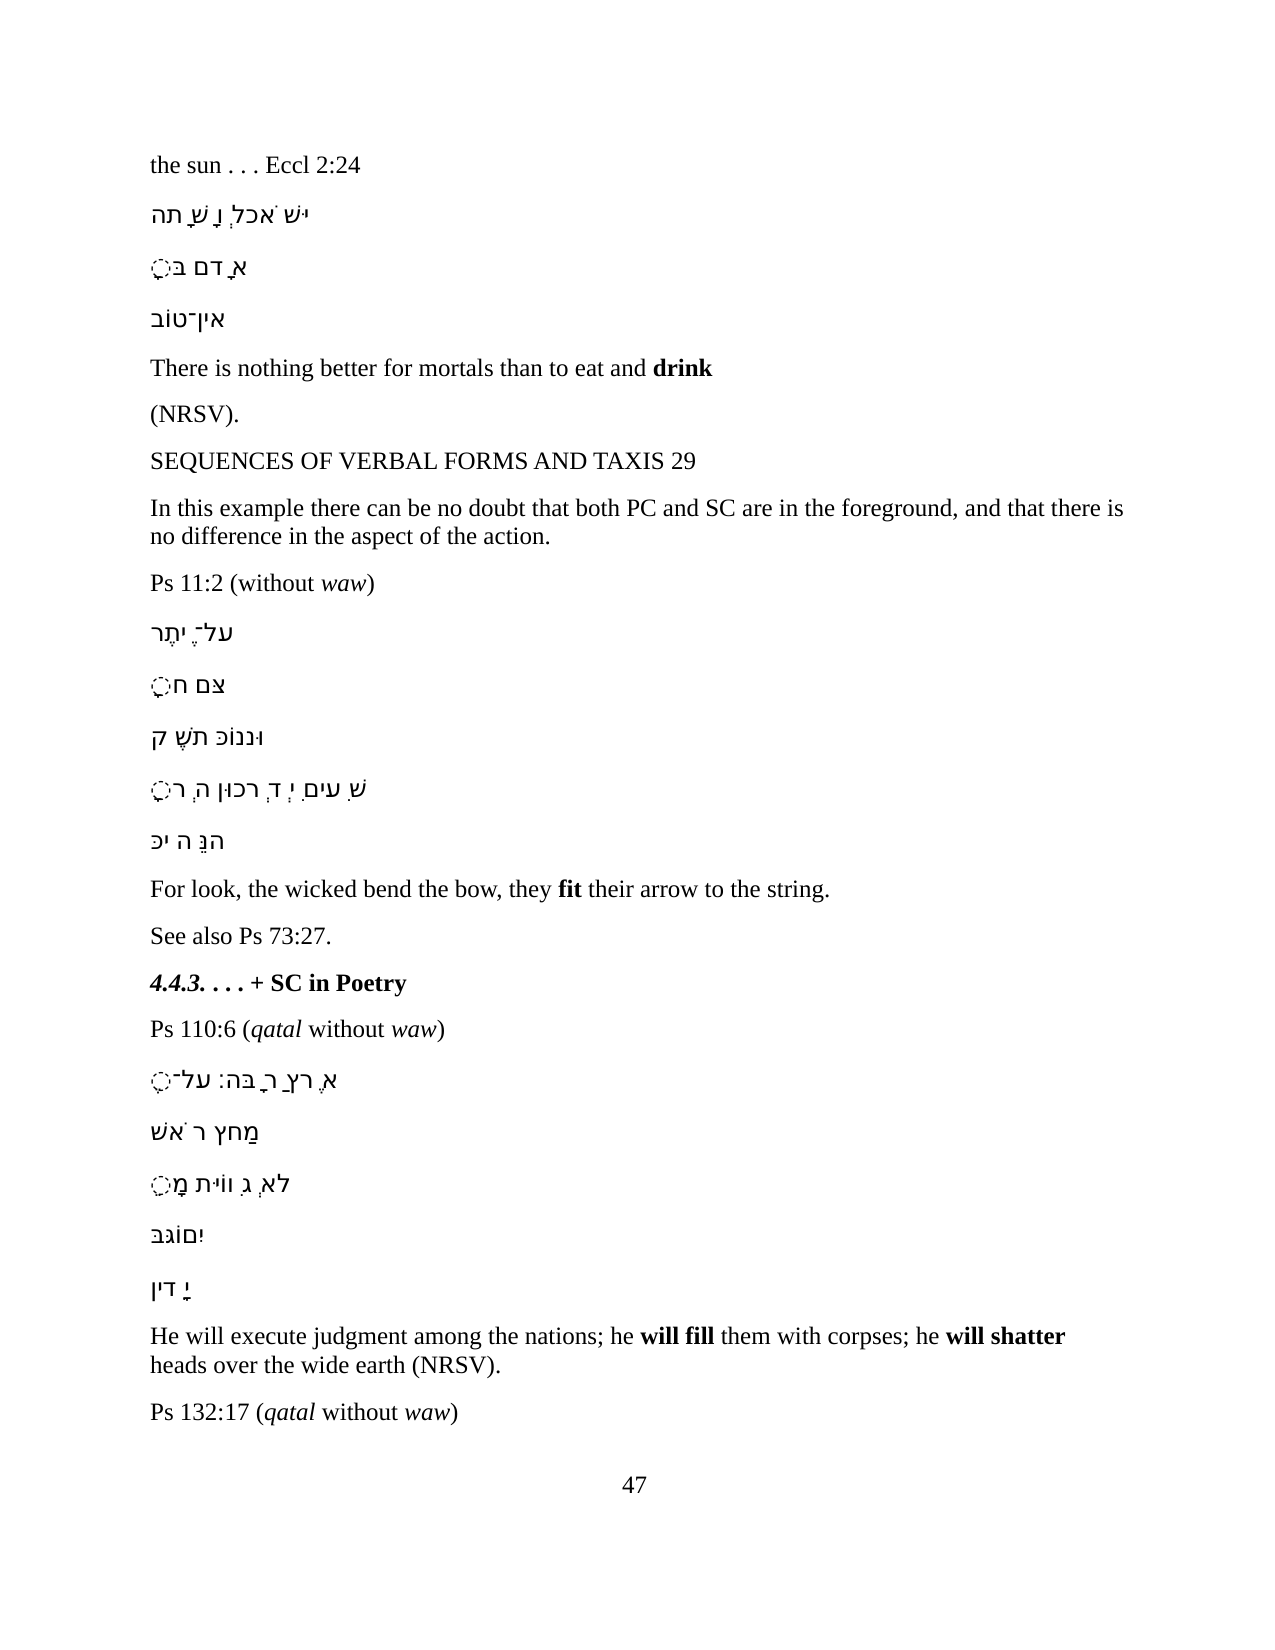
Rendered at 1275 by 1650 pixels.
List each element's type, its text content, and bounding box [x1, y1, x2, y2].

text Ps 132:17 (qatal without waw) [150, 1397, 1125, 1425]
text הנֵּ ה יכּ [150, 823, 1125, 857]
text the sun . . . Eccl 2:24 [150, 150, 1125, 179]
text ﬠל־ ֶיתֶר [150, 615, 1125, 649]
text יִםוֹגּבּ [150, 1217, 1125, 1251]
text 4.4.3. . . . + SC in Poetry [150, 968, 1125, 997]
text ָצּם ח [150, 667, 1125, 701]
text Ps 11:2 (without waw) [150, 568, 1125, 597]
text SEQUENCES OF VERBAL FORMS AND TAXIS 29 [150, 446, 1125, 475]
text ָא ָדם בּ [150, 249, 1125, 283]
text See also Ps 73:27. [150, 921, 1125, 950]
text יָ ִדין [150, 1269, 1125, 1303]
text וּננוֹכּ תשֶׁ ק [150, 719, 1125, 753]
text מַחץ ר ֹאשׁ [150, 1113, 1125, 1147]
text Ps 110:6 (qatal without waw) [150, 1014, 1125, 1043]
text There is nothing better for mortals than to eat and drink [150, 353, 1125, 381]
text ֶא ֶרץ ַר ָבּה׃ ﬠל־ [150, 1061, 1125, 1095]
text (NRSV). [150, 399, 1125, 428]
text In this example there can be no doubt that both PC and SC are in the foreground, and that there is no difference in the aspect of the action. [150, 493, 1125, 550]
text יּשׁ ֹאכל ְו ָשׁ ָתה [150, 197, 1125, 231]
text For look, the wicked bend the bow, they fit their arrow to the string. [150, 874, 1125, 903]
text אין־טוֹב [150, 301, 1125, 335]
text ֵלא ְג ִווֹיּת מָ [150, 1165, 1125, 1199]
text ָשׁ ִﬠים ִי ְד ְרכוּן ה ְר [150, 771, 1125, 805]
text He will execute judgment among the nations; he will fill them with corpses; he will shatter heads over the wide earth (NRSV). [150, 1321, 1125, 1379]
